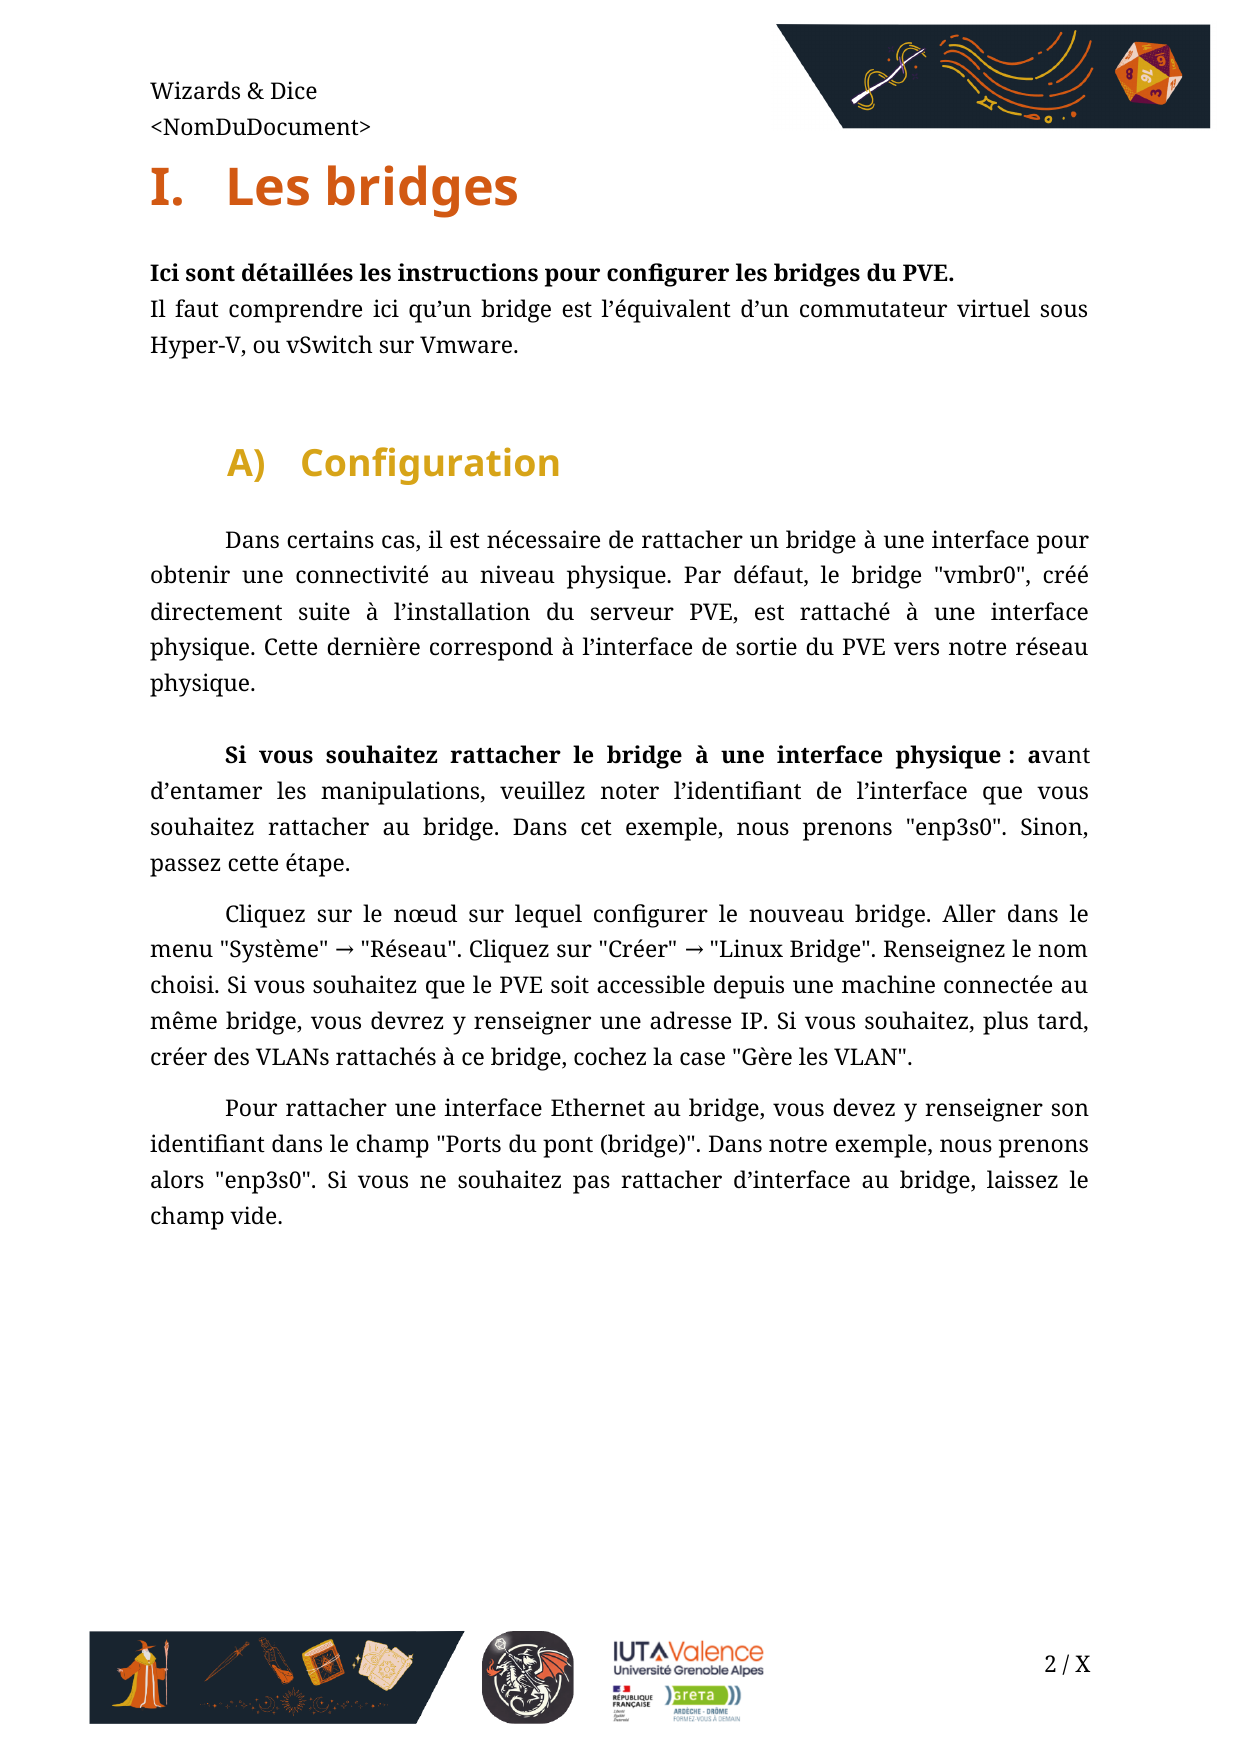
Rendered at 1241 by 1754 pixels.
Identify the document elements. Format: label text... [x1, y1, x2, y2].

subtitle Configuration [227, 437, 1090, 488]
picture [771, 21, 1218, 131]
text Cliquez sur le nœud sur lequel configurer le nouveau bridge. Aller dans le menu "Système" → "Réseau". Cliquez sur "Créer" → "Linux Bridge". Renseignez le nom choisi. Si vous souhaitez que le PVE soit accessible depuis une machine connectée au même bridge, vous devrez y renseigner une adresse IP. Si vous souhaitez, plus tard, créer des VLANs rattachés à ce bridge, cochez la case "Gère les VLAN". [150, 897, 1090, 1072]
text Pour rattacher une interface Ethernet au bridge, vous devez y renseigner son identifiant dans le champ "Ports du pont (bridge)". Dans notre exemple, nous prenons alors "enp3s0". Si vous ne souhaitez pas rattacher d’interface au bridge, laissez le champ vide. [150, 1092, 1090, 1231]
subtitle Les bridges [150, 150, 1090, 221]
text Ici sont détaillées les instructions pour configurer les bridges du PVE. [150, 257, 1090, 288]
text Il faut comprendre ici qu’un bridge est l’équivalent d’un commutateur virtuel sous Hyper-V, ou vSwitch sur Vmware. [150, 293, 1090, 360]
text Dans certains cas, il est nécessaire de rattacher un bridge à une interface pour obtenir une connectivité au niveau physique. Par défaut, le bridge "vmbr0", créé directement suite à l’installation du serveur PVE, est rattaché à une interface physique. Cette dernière correspond à l’interface de sortie du PVE vers notre réseau physique. [150, 523, 1090, 698]
text Si vous souhaitez rattacher le bridge à une interface physique : avant d’entamer les manipulations, veuillez noter l’identifiant de l’interface que vous souhaitez rattacher au bridge. Dans cet exemple, nous prenons "enp3s0". Sinon, passez cette étape. [150, 739, 1090, 878]
picture [81, 1620, 788, 1733]
